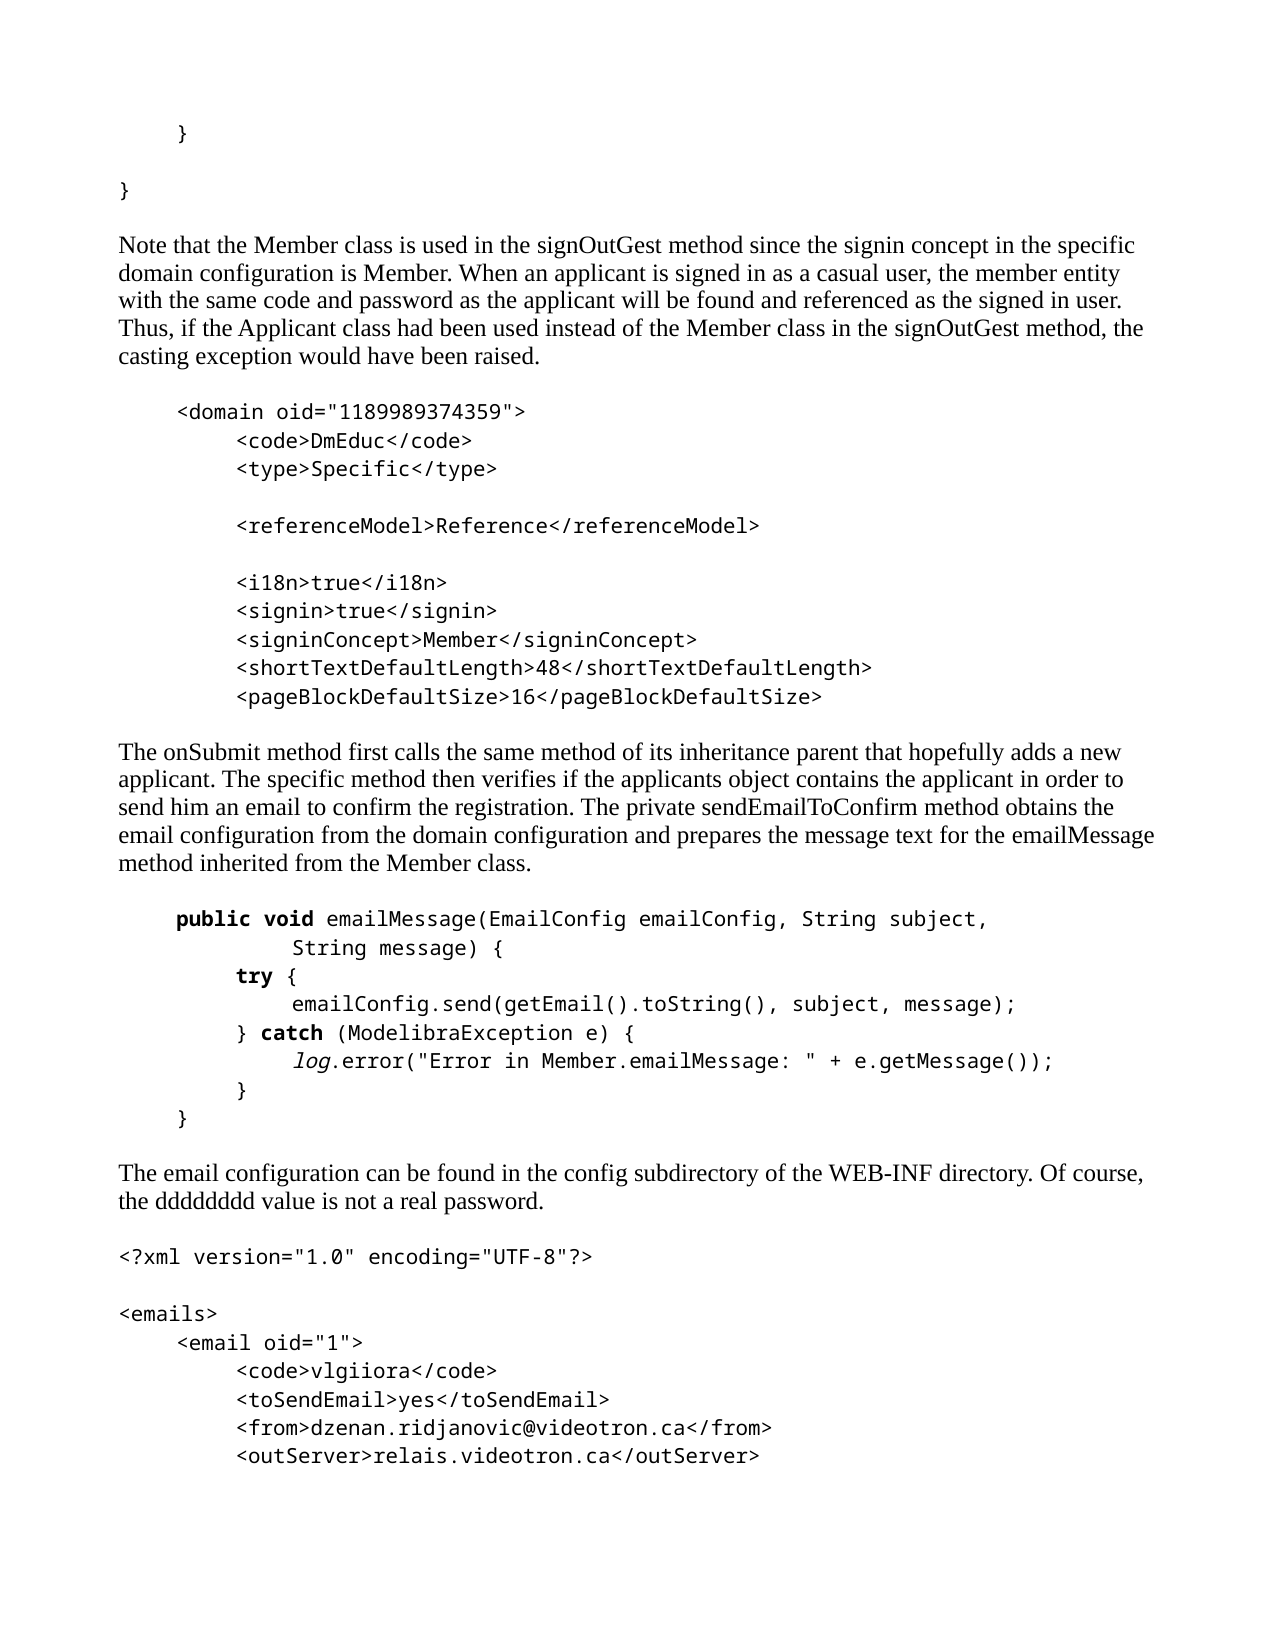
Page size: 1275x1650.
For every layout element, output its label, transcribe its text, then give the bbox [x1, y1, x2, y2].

text <pageBlockDefaultSize>16</pageBlockDefaultSize> [118, 682, 1157, 710]
text } [118, 118, 1157, 147]
text <outServer>relais.videotron.ca</outServer> [118, 1442, 1157, 1470]
text <signinConcept>Member</signinConcept> [118, 625, 1157, 653]
text log.error("Error in Member.emailMessage: " + e.getMessage()); [118, 1046, 1157, 1075]
text } [118, 1075, 1157, 1103]
text <shortTextDefaultLength>48</shortTextDefaultLength> [118, 653, 1157, 682]
text <i18n>true</i18n> [118, 568, 1157, 596]
text The email configuration can be found in the config subdirectory of the WEB-INF directory. Of course, the dddddddd value is not a real password. [118, 1159, 1157, 1215]
text try { [118, 961, 1157, 989]
text } [118, 175, 1157, 203]
text } [118, 1103, 1157, 1132]
text The onSubmit method first calls the same method of its inheritance parent that hopefully adds a new applicant. The specific method then verifies if the applicants object contains the applicant in order to send him an email to confirm the registration. The private sendEmailToConfirm method obtains the email configuration from the domain configuration and prepares the message text for the emailMessage method inherited from the Member class. [118, 738, 1157, 876]
text <code>DmEduc</code> [118, 426, 1157, 454]
text Note that the Member class is used in the signOutGest method since the signin concept in the specific domain configuration is Member. When an applicant is signed in as a casual user, the member entity with the same code and password as the applicant will be found and referenced as the signed in user. Thus, if the Applicant class had been used instead of the Member class in the signOutGest method, the casting exception would have been raised. [118, 231, 1157, 370]
text <referenceModel>Reference</referenceModel> [118, 511, 1157, 539]
text <?xml version="1.0" encoding="UTF-8"?> [118, 1242, 1157, 1271]
text <code>vlgiiora</code> [118, 1356, 1157, 1385]
text <domain oid="1189989374359"> [118, 397, 1157, 426]
text <signin>true</signin> [118, 596, 1157, 625]
text public void emailMessage(EmailConfig emailConfig, String subject, [118, 904, 1157, 933]
text emailConfig.send(getEmail().toString(), subject, message); [118, 989, 1157, 1018]
text String message) { [118, 933, 1157, 961]
text <emails> [118, 1299, 1157, 1328]
text <type>Specific</type> [118, 454, 1157, 483]
text <from>dzenan.ridjanovic@videotron.ca</from> [118, 1413, 1157, 1442]
text <email oid="1"> [118, 1328, 1157, 1356]
text <toSendEmail>yes</toSendEmail> [118, 1385, 1157, 1413]
text } catch (ModelibraException e) { [118, 1018, 1157, 1046]
